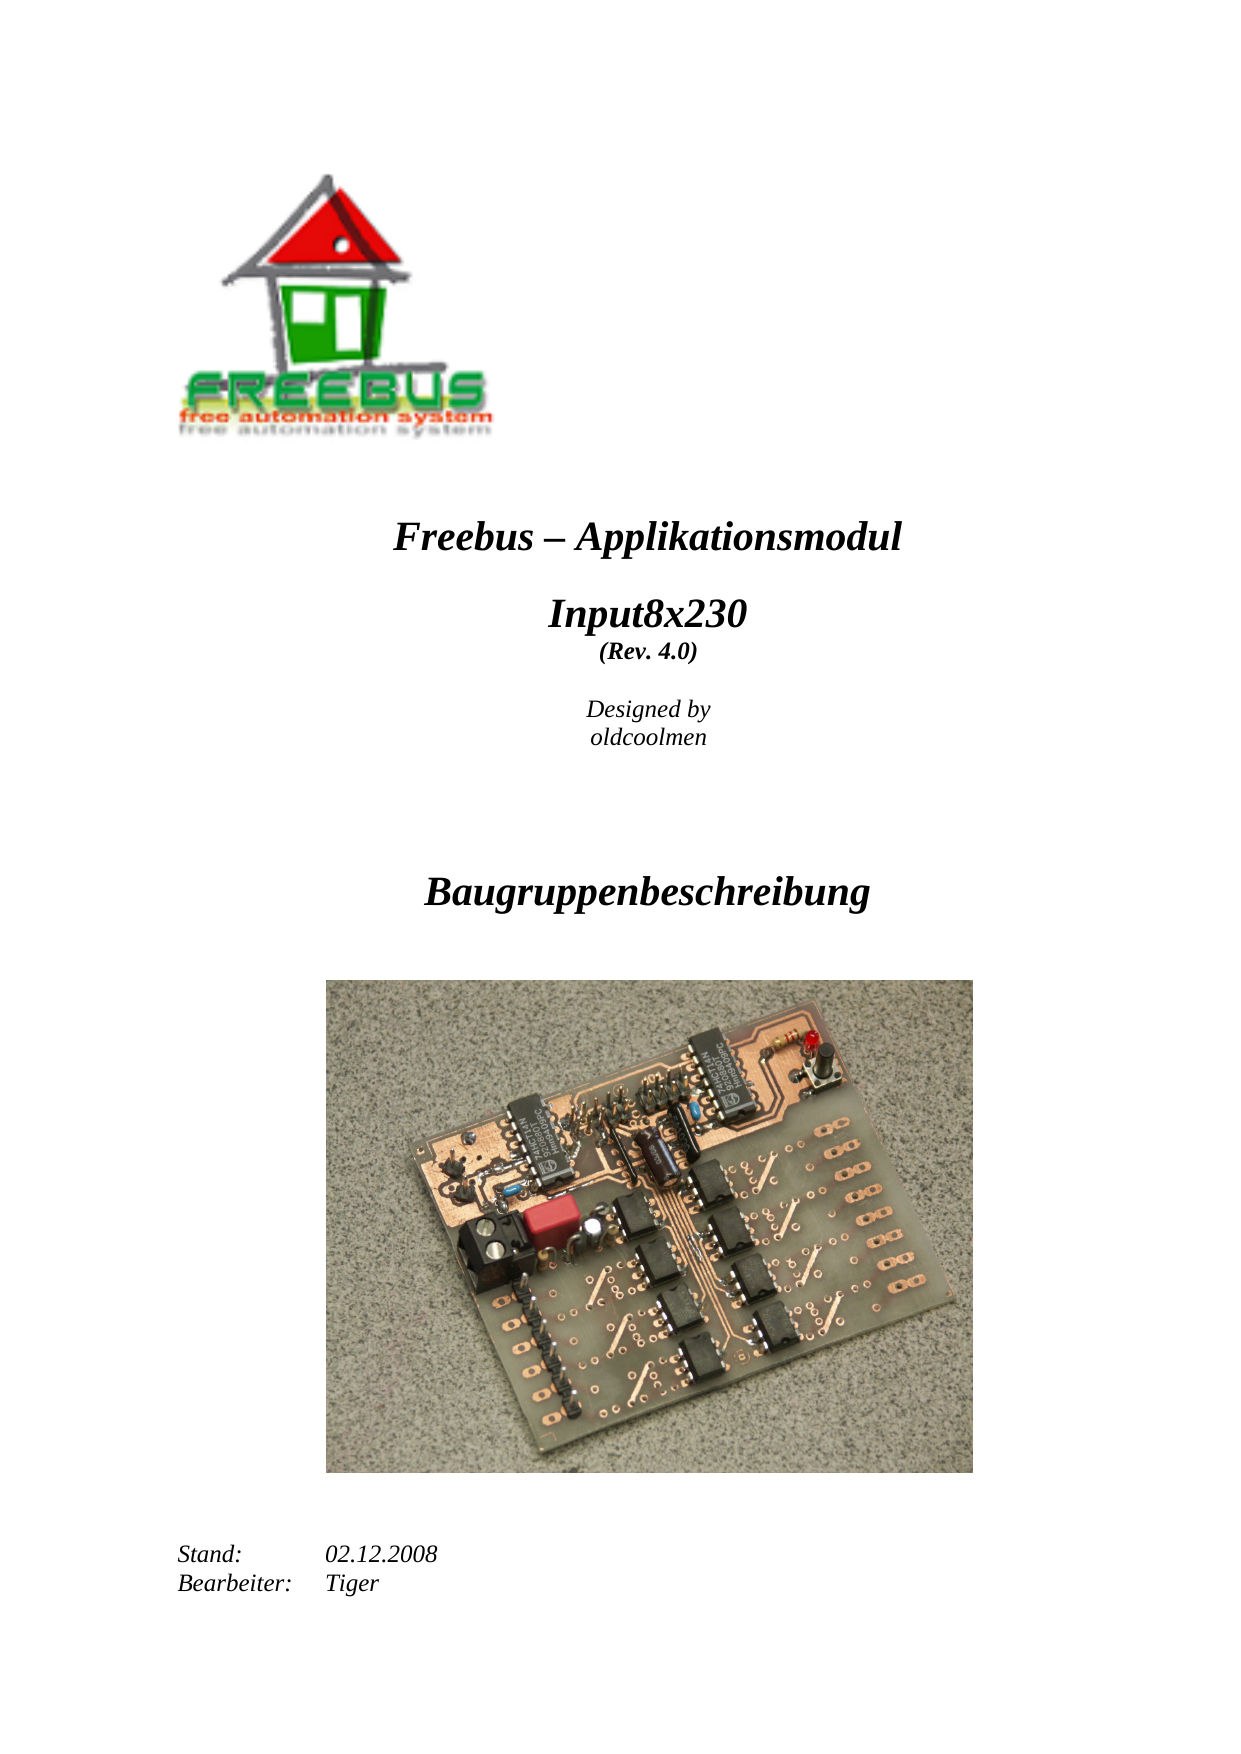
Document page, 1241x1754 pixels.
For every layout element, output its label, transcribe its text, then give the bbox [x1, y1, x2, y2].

text Baugruppenbeschreibung [177, 866, 1122, 914]
text Stand: 02.12.2008 [177, 1539, 1122, 1568]
text Freebus – Applikationsmodul [177, 512, 1122, 559]
picture [326, 980, 973, 1473]
text Input8x230 [177, 588, 1122, 636]
text Designed by [177, 694, 1122, 722]
picture [178, 173, 495, 443]
text (Rev. 4.0) [177, 636, 1122, 665]
text Bearbeiter: Tiger [177, 1568, 1122, 1597]
text oldcoolmen [177, 722, 1122, 751]
